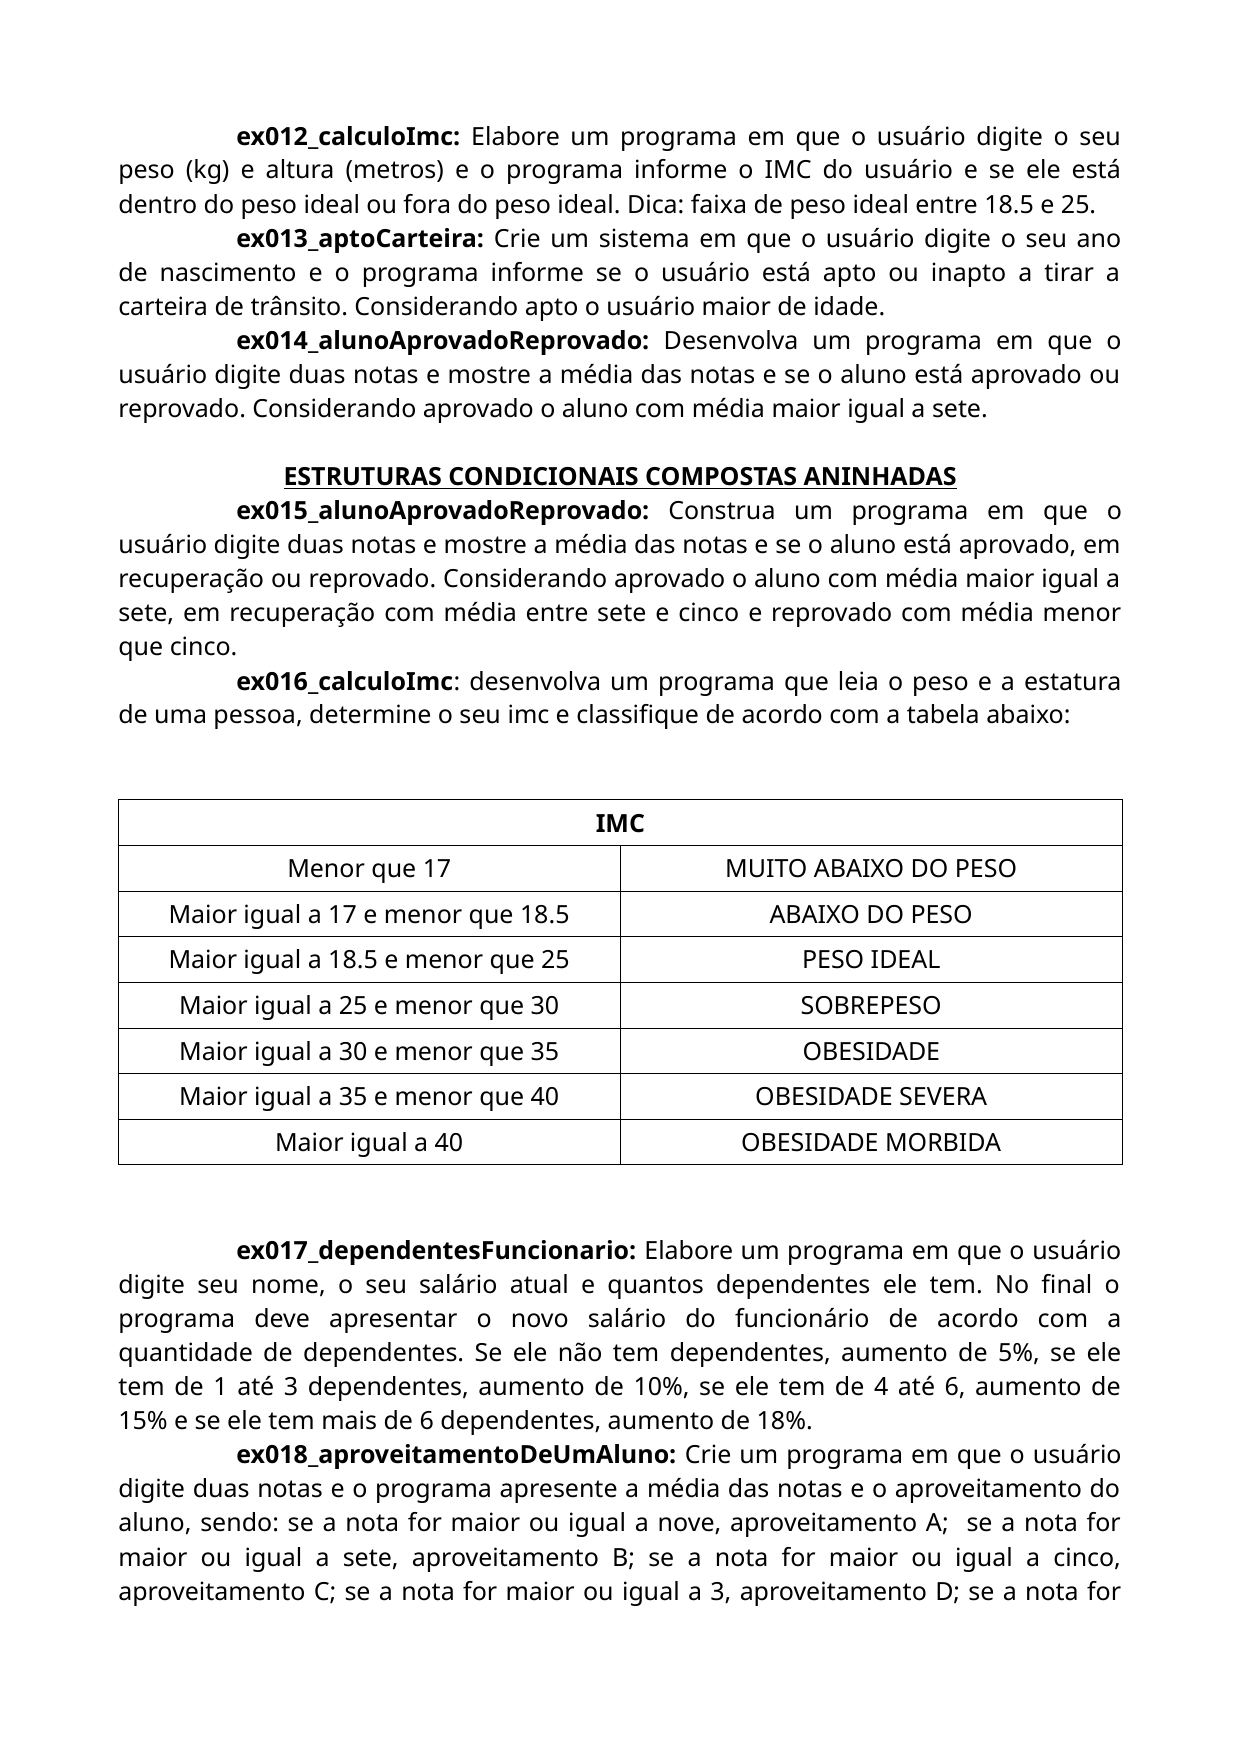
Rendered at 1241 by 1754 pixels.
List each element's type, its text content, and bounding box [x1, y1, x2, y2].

text ex017_dependentesFuncionario: Elabore um programa em que o usuário digite seu nome, o seu salário atual e quantos dependentes ele tem. No final o programa deve apresentar o novo salário do funcionário de acordo com a quantidade de dependentes. Se ele não tem dependentes, aumento de 5%, se ele tem de 1 até 3 dependentes, aumento de 10%, se ele tem de 4 até 6, aumento de 15% e se ele tem mais de 6 dependentes, aumento de 18%. [118, 1233, 1122, 1437]
table_cell Maior igual a 25 e menor que 30 [119, 983, 620, 1027]
text ex013_aptoCarteira: Crie um sistema em que o usuário digite o seu ano de nascimento e o programa informe se o usuário está apto ou inapto a tirar a carteira de trânsito. Considerando apto o usuário maior de idade. [118, 220, 1122, 322]
table_cell Maior igual a 17 e menor que 18.5 [119, 892, 620, 936]
table_cell Maior igual a 30 e menor que 35 [119, 1029, 620, 1073]
table_cell MUITO ABAIXO DO PESO [621, 846, 1122, 891]
text ex015_alunoAprovadoReprovado: Construa um programa em que o usuário digite duas notas e mostre a média das notas e se o aluno está aprovado, em recuperação ou reprovado. Considerando aprovado o aluno com média maior igual a sete, em recuperação com média entre sete e cinco e reprovado com média menor que cinco. [118, 493, 1122, 663]
text ex016_calculoImc: desenvolva um programa que leia o peso e a estatura de uma pessoa, determine o seu imc e classifique de acordo com a tabela abaixo: [118, 663, 1122, 731]
text ex014_alunoAprovadoReprovado: Desenvolva um programa em que o usuário digite duas notas e mostre a média das notas e se o aluno está aprovado ou reprovado. Considerando aprovado o aluno com média maior igual a sete. [118, 322, 1122, 425]
table_cell ABAIXO DO PESO [621, 892, 1122, 936]
table_cell Maior igual a 18.5 e menor que 25 [119, 937, 620, 982]
table_header IMC [119, 800, 1122, 845]
text ex012_calculoImc: Elabore um programa em que o usuário digite o seu peso (kg) e altura (metros) e o programa informe o IMC do usuário e se ele está dentro do peso ideal ou fora do peso ideal. Dica: faixa de peso ideal entre 18.5 e 25. [118, 118, 1122, 220]
table_cell OBESIDADE MORBIDA [621, 1120, 1122, 1164]
table_cell OBESIDADE SEVERA [621, 1074, 1122, 1119]
table_cell Maior igual a 40 [119, 1120, 620, 1164]
table_cell OBESIDADE [621, 1029, 1122, 1073]
text ex018_aproveitamentoDeUmAluno: Crie um programa em que o usuário digite duas notas e o programa apresente a média das notas e o aproveitamento do aluno, sendo: se a nota for maior ou igual a nove, aproveitamento A; se a nota for maior ou igual a sete, aproveitamento B; se a nota for maior ou igual a cinco, aproveitamento C; se a nota for maior ou igual a 3, aproveitamento D; se a nota for [118, 1437, 1122, 1607]
table_cell SOBREPESO [621, 983, 1122, 1027]
table_cell PESO IDEAL [621, 937, 1122, 982]
table_cell Maior igual a 35 e menor que 40 [119, 1074, 620, 1119]
text ESTRUTURAS CONDICIONAIS COMPOSTAS ANINHADAS [118, 459, 1122, 493]
table_cell Menor que 17 [119, 846, 620, 891]
